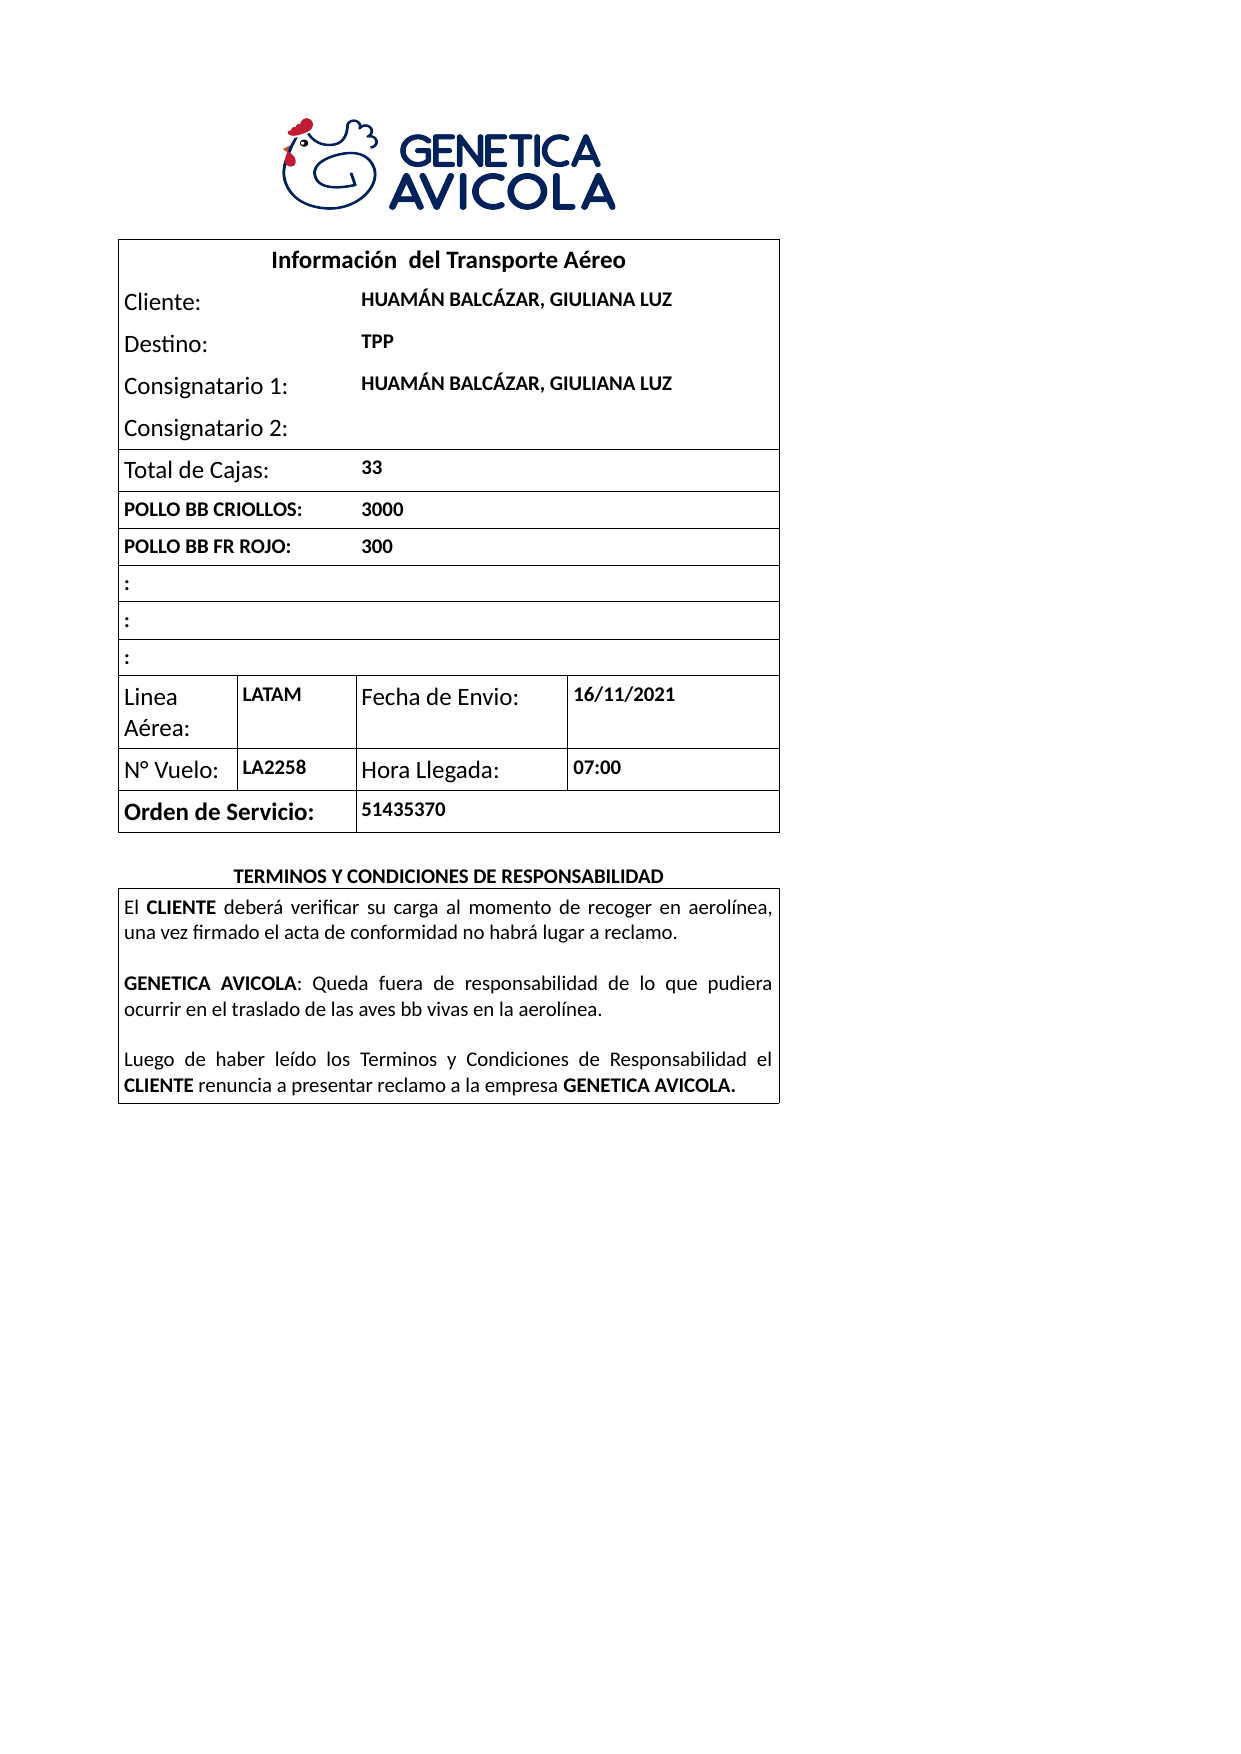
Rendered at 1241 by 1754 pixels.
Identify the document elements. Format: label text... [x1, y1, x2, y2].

table_cell HUAMÁN BALCÁZAR, GIULIANA LUZ [356, 281, 779, 322]
table_cell LATAM [238, 676, 356, 748]
table_cell 3000 [356, 492, 779, 527]
table_cell HUAMÁN BALCÁZAR, GIULIANA LUZ [356, 365, 779, 406]
table_cell [356, 406, 779, 448]
table_cell 51435370 [357, 791, 779, 832]
table_cell TERMINOS Y CONDICIONES DE RESPONSABILIDAD [118, 833, 779, 888]
table_cell POLLO BB FR ROJO: [119, 529, 356, 564]
table_cell Linea Aérea: [119, 676, 237, 748]
table_cell [356, 640, 779, 675]
table_cell Fecha de Envio: [357, 676, 567, 748]
table_cell : [119, 566, 356, 601]
table_cell 16/11/2021 [568, 676, 779, 748]
table_cell TPP [356, 323, 779, 364]
table_cell [356, 602, 779, 638]
table_cell Consignatario 1: [119, 365, 356, 406]
table_header Información del Transporte Aéreo [119, 240, 779, 281]
table_cell Cliente: [119, 281, 356, 322]
table_cell 33 [356, 450, 779, 491]
table_cell Total de Cajas: [119, 450, 356, 491]
table_cell : [119, 602, 356, 638]
table_cell 07:00 [568, 749, 779, 790]
table_cell El CLIENTE deberá verificar su carga al momento de recoger en aerolínea, una vez firmado el acta de conformidad no habrá lugar a reclamo. GENETICA AVICOLA: Queda fuera de responsabilidad de lo que pudiera ocurrir en el traslado de las aves bb vivas en la aerolínea. Luego de haber leído los Terminos y Condiciones de Responsabilidad el CLIENTE renuncia a presentar reclamo a la empresa GENETICA AVICOLA. [119, 889, 779, 1103]
table_cell Hora Llegada: [357, 749, 567, 790]
picture [282, 118, 616, 210]
table_cell [356, 566, 779, 601]
table_cell : [119, 640, 356, 675]
table_cell Consignatario 2: [119, 406, 356, 448]
table_cell LA2258 [238, 749, 356, 790]
table_cell POLLO BB CRIOLLOS: [119, 492, 356, 527]
table_cell 300 [356, 529, 779, 564]
table_cell Destino: [119, 323, 356, 364]
table_cell N° Vuelo: [119, 749, 237, 790]
table_cell Orden de Servicio: [119, 791, 356, 832]
